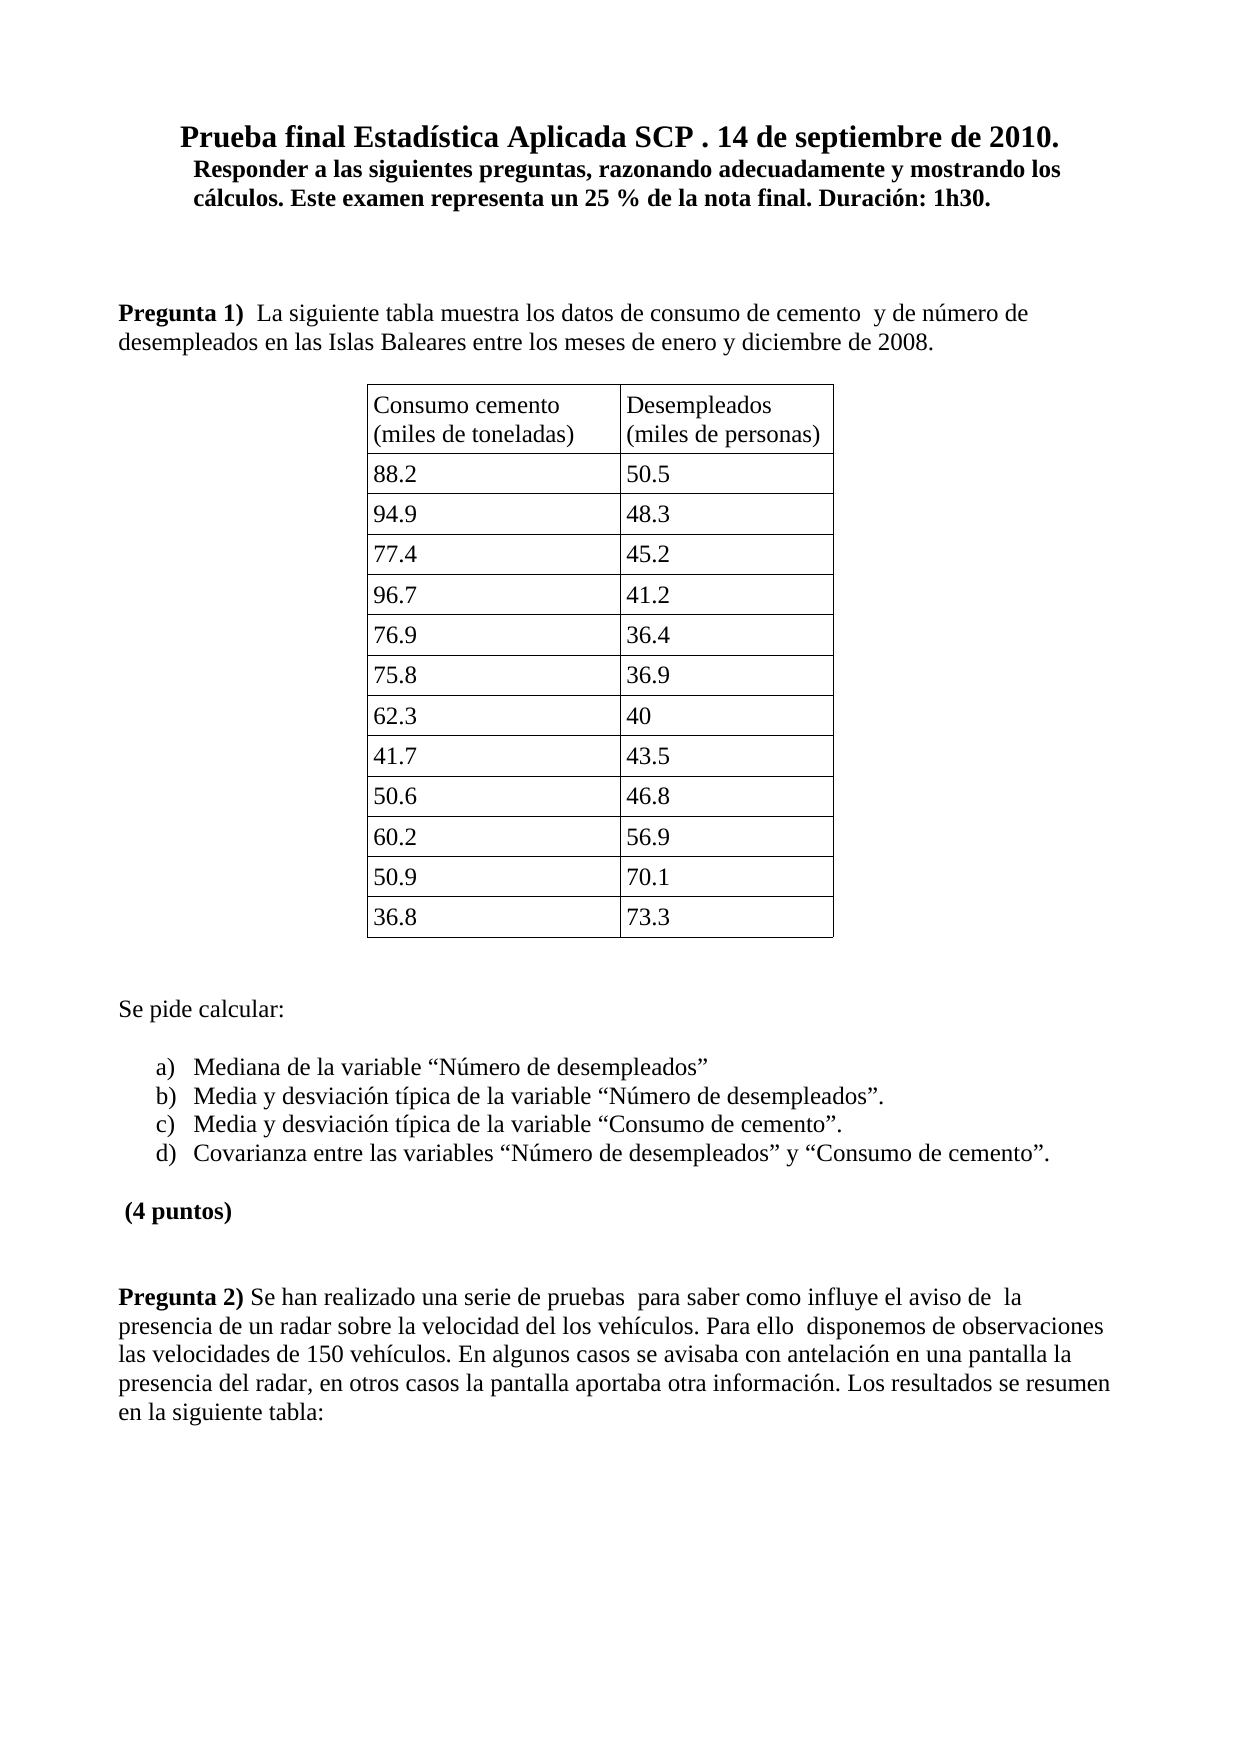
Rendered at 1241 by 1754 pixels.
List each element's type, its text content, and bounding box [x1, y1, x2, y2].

table_cell 50,6 [368, 777, 620, 816]
table_cell 77,4 [368, 535, 620, 574]
text (4 puntos) [118, 1196, 1122, 1224]
table_cell 76,9 [368, 615, 620, 655]
table_cell 46,8 [621, 777, 833, 816]
table_cell 56,9 [621, 817, 833, 856]
table_cell 45,2 [621, 535, 833, 574]
table_cell 43,5 [621, 736, 833, 776]
text Se pide calcular: [118, 994, 1122, 1023]
table_cell 36,8 [368, 897, 620, 937]
list Covarianza entre las variables “Número de desempleados” y “Consumo de cemento”. [156, 1138, 1122, 1167]
table_cell 94,9 [368, 494, 620, 534]
list Media y desviación típica de la variable “Número de desempleados”. [156, 1081, 1122, 1109]
text Prueba final Estadística Aplicada SCP . 14 de septiembre de 2010. [118, 118, 1122, 154]
table_cell 40 [621, 696, 833, 735]
table_cell 41,7 [368, 736, 620, 776]
table_cell 60,2 [368, 817, 620, 856]
table_cell 41,2 [621, 575, 833, 614]
table_cell 62,3 [368, 696, 620, 735]
table_cell 96,7 [368, 575, 620, 614]
list Mediana de la variable “Número de desempleados” [156, 1052, 1122, 1081]
text Pregunta 2) Se han realizado una serie de pruebas para saber como influye el aviso de la presencia de un radar sobre la velocidad del los vehículos. Para ello disponemos de observaciones las velocidades de 150 vehículos. En algunos casos se avisaba con antelación en una pantalla la presencia del radar, en otros casos la pantalla aportaba otra información. Los resultados se resumen en la siguiente tabla: [118, 1282, 1122, 1426]
table_cell 75,8 [368, 656, 620, 695]
table_header Desempleados (miles de personas) [621, 385, 833, 453]
table_cell 50,5 [621, 454, 833, 493]
table_cell 70,1 [621, 857, 833, 896]
table_cell 48,3 [621, 494, 833, 534]
table_cell 73,3 [621, 897, 833, 937]
table_cell 88,2 [368, 454, 620, 493]
table_cell 50,9 [368, 857, 620, 896]
text Pregunta 1) La siguiente tabla muestra los datos de consumo de cemento y de número de desempleados en las Islas Baleares entre los meses de enero y diciembre de 2008. [118, 298, 1122, 355]
table_cell 36,9 [621, 656, 833, 695]
list Media y desviación típica de la variable “Consumo de cemento”. [156, 1109, 1122, 1138]
list Responder a las siguientes preguntas, razonando adecuadamente y mostrando los cálculos. Este examen representa un 25 % de la nota final. Duración: 1h30. [156, 154, 1122, 212]
table_cell 36,4 [621, 615, 833, 655]
table_header Consumo cemento (miles de toneladas) [368, 385, 620, 453]
